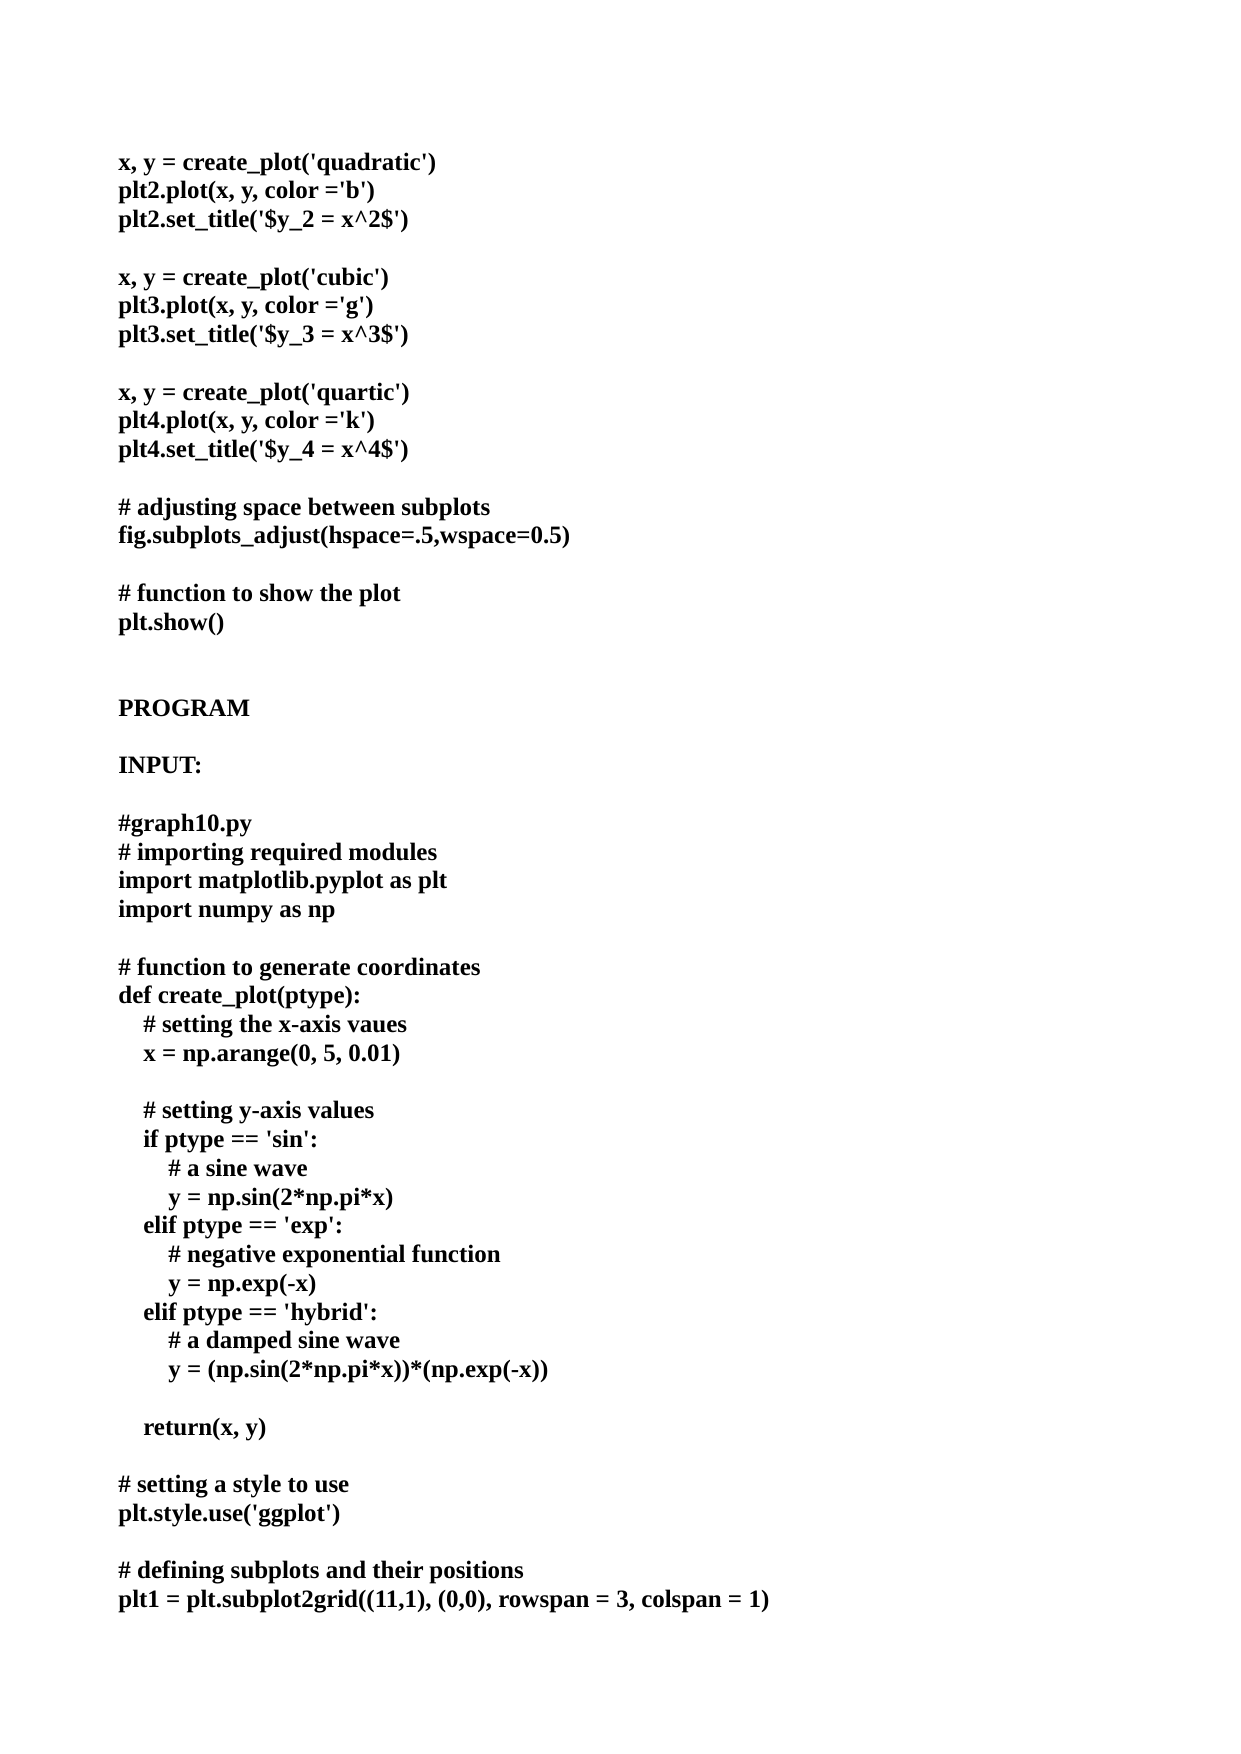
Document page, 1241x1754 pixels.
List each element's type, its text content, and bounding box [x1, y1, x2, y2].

text plt3.set_title('$y_3 = x^3$') [118, 319, 1122, 348]
text y = np.sin(2*np.pi*x) [118, 1182, 1122, 1211]
text y = (np.sin(2*np.pi*x))*(np.exp(-x)) [118, 1354, 1122, 1383]
text PROGRAM [118, 693, 1122, 722]
text # function to show the plot [118, 578, 1122, 607]
text elif ptype == 'exp': [118, 1211, 1122, 1239]
text y = np.exp(-x) [118, 1268, 1122, 1297]
text elif ptype == 'hybrid': [118, 1297, 1122, 1326]
text # negative exponential function [118, 1239, 1122, 1268]
text INPUT: [118, 751, 1122, 779]
text # setting the x-axis vaues [118, 1009, 1122, 1038]
text plt.show() [118, 607, 1122, 636]
text # setting a style to use [118, 1469, 1122, 1498]
text plt2.plot(x, y, color ='b') [118, 176, 1122, 204]
text return(x, y) [118, 1412, 1122, 1441]
text plt4.set_title('$y_4 = x^4$') [118, 434, 1122, 463]
text # setting y-axis values [118, 1096, 1122, 1124]
text x, y = create_plot('quartic') [118, 377, 1122, 406]
text # importing required modules [118, 837, 1122, 866]
text #graph10.py [118, 808, 1122, 837]
text fig.subplots_adjust(hspace=.5,wspace=0.5) [118, 521, 1122, 549]
text # defining subplots and their positions [118, 1556, 1122, 1584]
text # adjusting space between subplots [118, 492, 1122, 521]
text plt4.plot(x, y, color ='k') [118, 406, 1122, 434]
text plt1 = plt.subplot2grid((11,1), (0,0), rowspan = 3, colspan = 1) [118, 1584, 1122, 1613]
text # a sine wave [118, 1153, 1122, 1182]
text # a damped sine wave [118, 1326, 1122, 1354]
text plt.style.use('ggplot') [118, 1498, 1122, 1527]
text import numpy as np [118, 894, 1122, 923]
text if ptype == 'sin': [118, 1124, 1122, 1153]
text x = np.arange(0, 5, 0.01) [118, 1038, 1122, 1067]
text import matplotlib.pyplot as plt [118, 866, 1122, 894]
text # function to generate coordinates [118, 952, 1122, 981]
text plt2.set_title('$y_2 = x^2$') [118, 204, 1122, 233]
text x, y = create_plot('cubic') [118, 262, 1122, 291]
text plt3.plot(x, y, color ='g') [118, 291, 1122, 319]
text def create_plot(ptype): [118, 981, 1122, 1009]
text x, y = create_plot('quadratic') [118, 147, 1122, 176]
